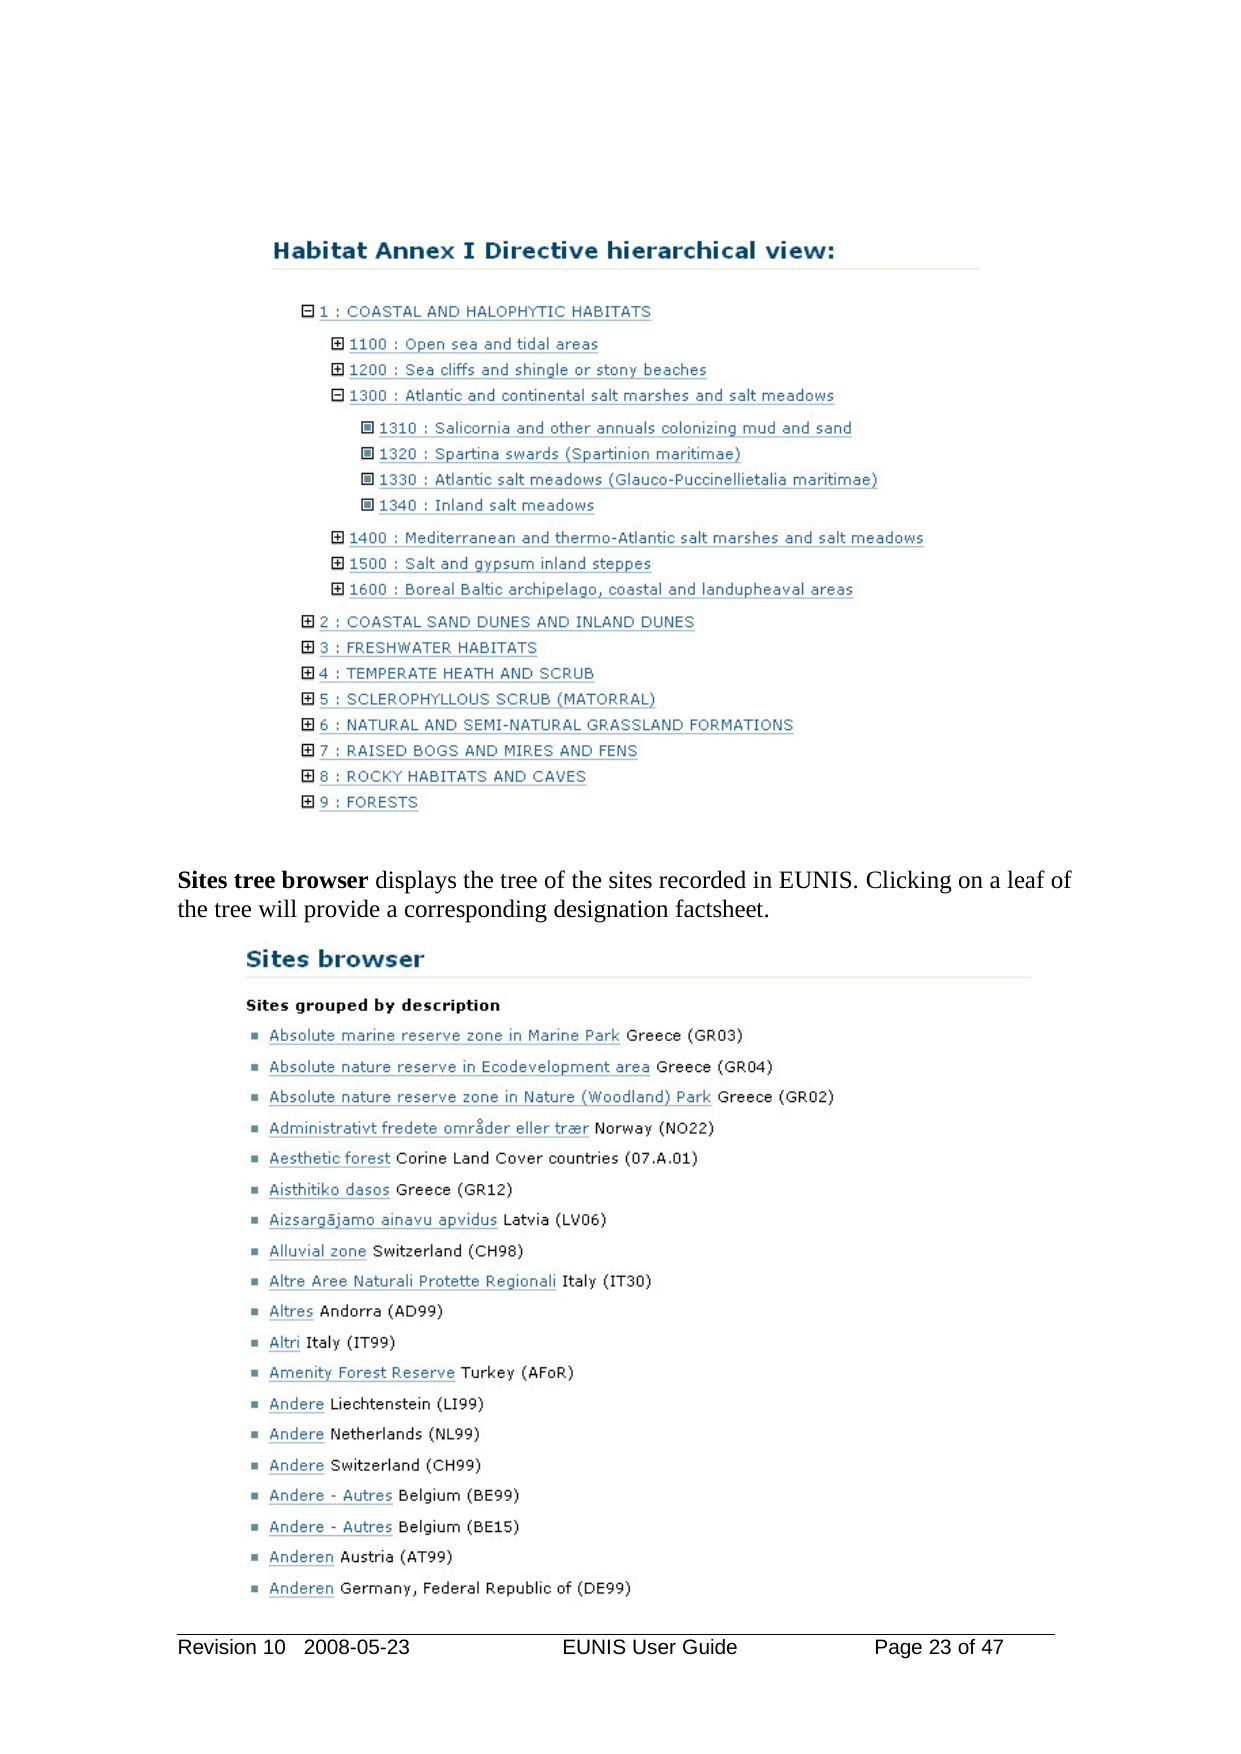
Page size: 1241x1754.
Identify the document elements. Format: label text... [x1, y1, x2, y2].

picture [235, 941, 1032, 1602]
text Sites tree browser displays the tree of the sites recorded in EUNIS. Clicking on a leaf of the tree will provide a corresponding designation factsheet. [177, 865, 1092, 923]
picture [264, 229, 981, 824]
